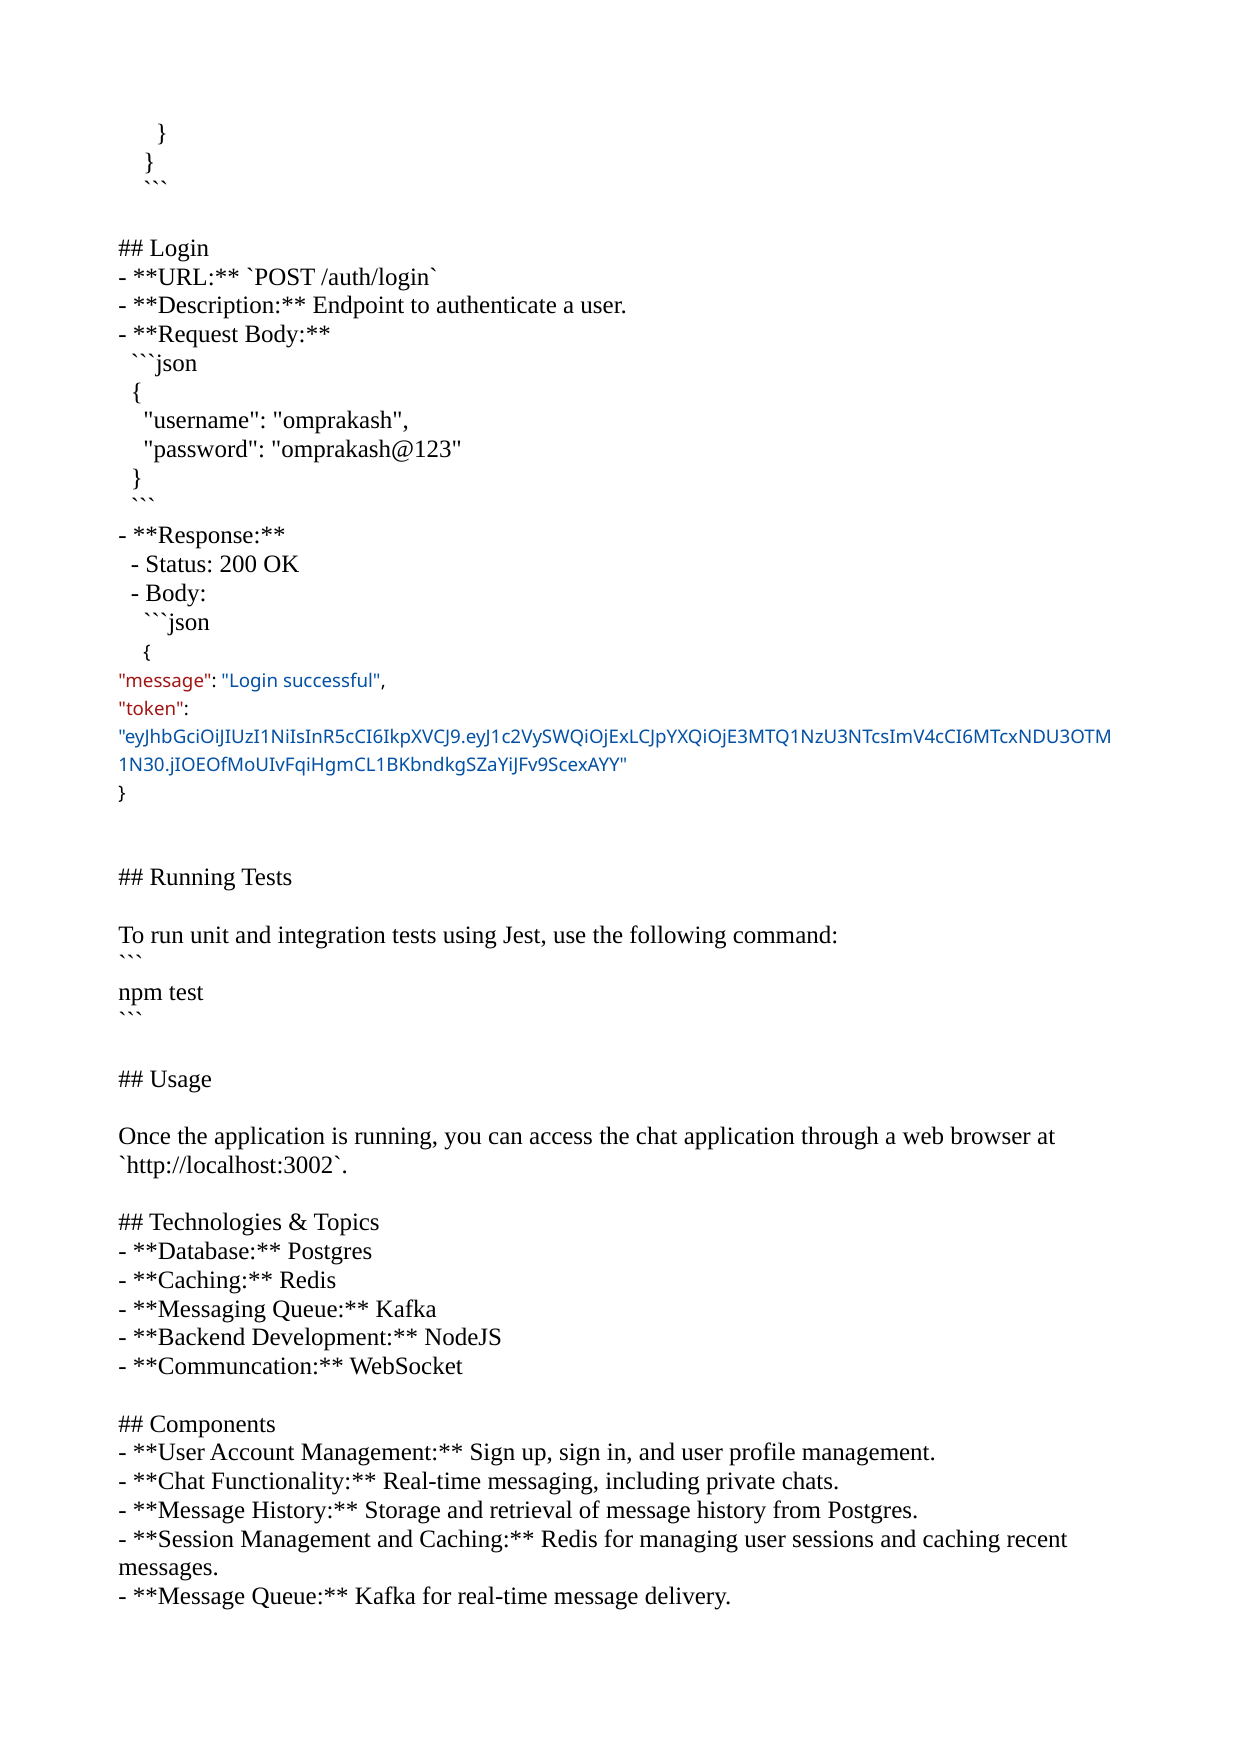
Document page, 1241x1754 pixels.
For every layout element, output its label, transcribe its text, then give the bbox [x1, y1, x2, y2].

text ## Login [118, 233, 1122, 262]
text ## Components [118, 1409, 1122, 1437]
text ## Running Tests [118, 862, 1122, 891]
text ```json [118, 607, 1122, 636]
text ## Usage [118, 1064, 1122, 1092]
text - **Chat Functionality:** Real-time messaging, including private chats. [118, 1466, 1122, 1495]
text ``` [118, 949, 1122, 977]
text - **Communcation:** WebSocket [118, 1351, 1122, 1380]
text "username": "omprakash", [118, 406, 1122, 434]
text { [118, 377, 1122, 406]
text - **Caching:** Redis [118, 1265, 1122, 1294]
text - **URL:** `POST /auth/login` [118, 262, 1122, 291]
text ``` [118, 1006, 1122, 1035]
text ``` [118, 176, 1122, 204]
text - **Message Queue:** Kafka for real-time message delivery. [118, 1581, 1122, 1610]
text "token": "eyJhbGciOiJIUzI1NiIsInR5cCI6IkpXVCJ9.eyJ1c2VySWQiOjExLCJpYXQiOjE3MTQ1NzU3NTcsImV4cCI6MTcxNDU3OTM1N30.jIOEOfMoUIvFqiHgmCL1BKbndkgSZaYiJFv9ScexAYY" [118, 692, 1122, 777]
text - **User Account Management:** Sign up, sign in, and user profile management. [118, 1437, 1122, 1466]
text - **Backend Development:** NodeJS [118, 1322, 1122, 1351]
text - **Database:** Postgres [118, 1236, 1122, 1265]
text ## Technologies & Topics [118, 1207, 1122, 1236]
text { [118, 636, 1122, 664]
text - **Description:** Endpoint to authenticate a user. [118, 291, 1122, 319]
text } [118, 777, 1122, 805]
text Once the application is running, you can access the chat application through a web browser at `http://localhost:3002`. [118, 1121, 1122, 1179]
text - **Message History:** Storage and retrieval of message history from Postgres. [118, 1495, 1122, 1524]
text - Status: 200 OK [118, 549, 1122, 578]
text ```json [118, 348, 1122, 377]
text ``` [118, 492, 1122, 521]
text - **Request Body:** [118, 319, 1122, 348]
text } [118, 147, 1122, 176]
text - **Response:** [118, 521, 1122, 549]
text "message": "Login successful", [118, 664, 1122, 692]
text npm test [118, 977, 1122, 1006]
text "password": "omprakash@123" [118, 434, 1122, 463]
text } [118, 463, 1122, 492]
text - **Session Management and Caching:** Redis for managing user sessions and caching recent messages. [118, 1524, 1122, 1581]
text } [118, 118, 1122, 147]
text - Body: [118, 578, 1122, 607]
text To run unit and integration tests using Jest, use the following command: [118, 920, 1122, 949]
text - **Messaging Queue:** Kafka [118, 1294, 1122, 1322]
